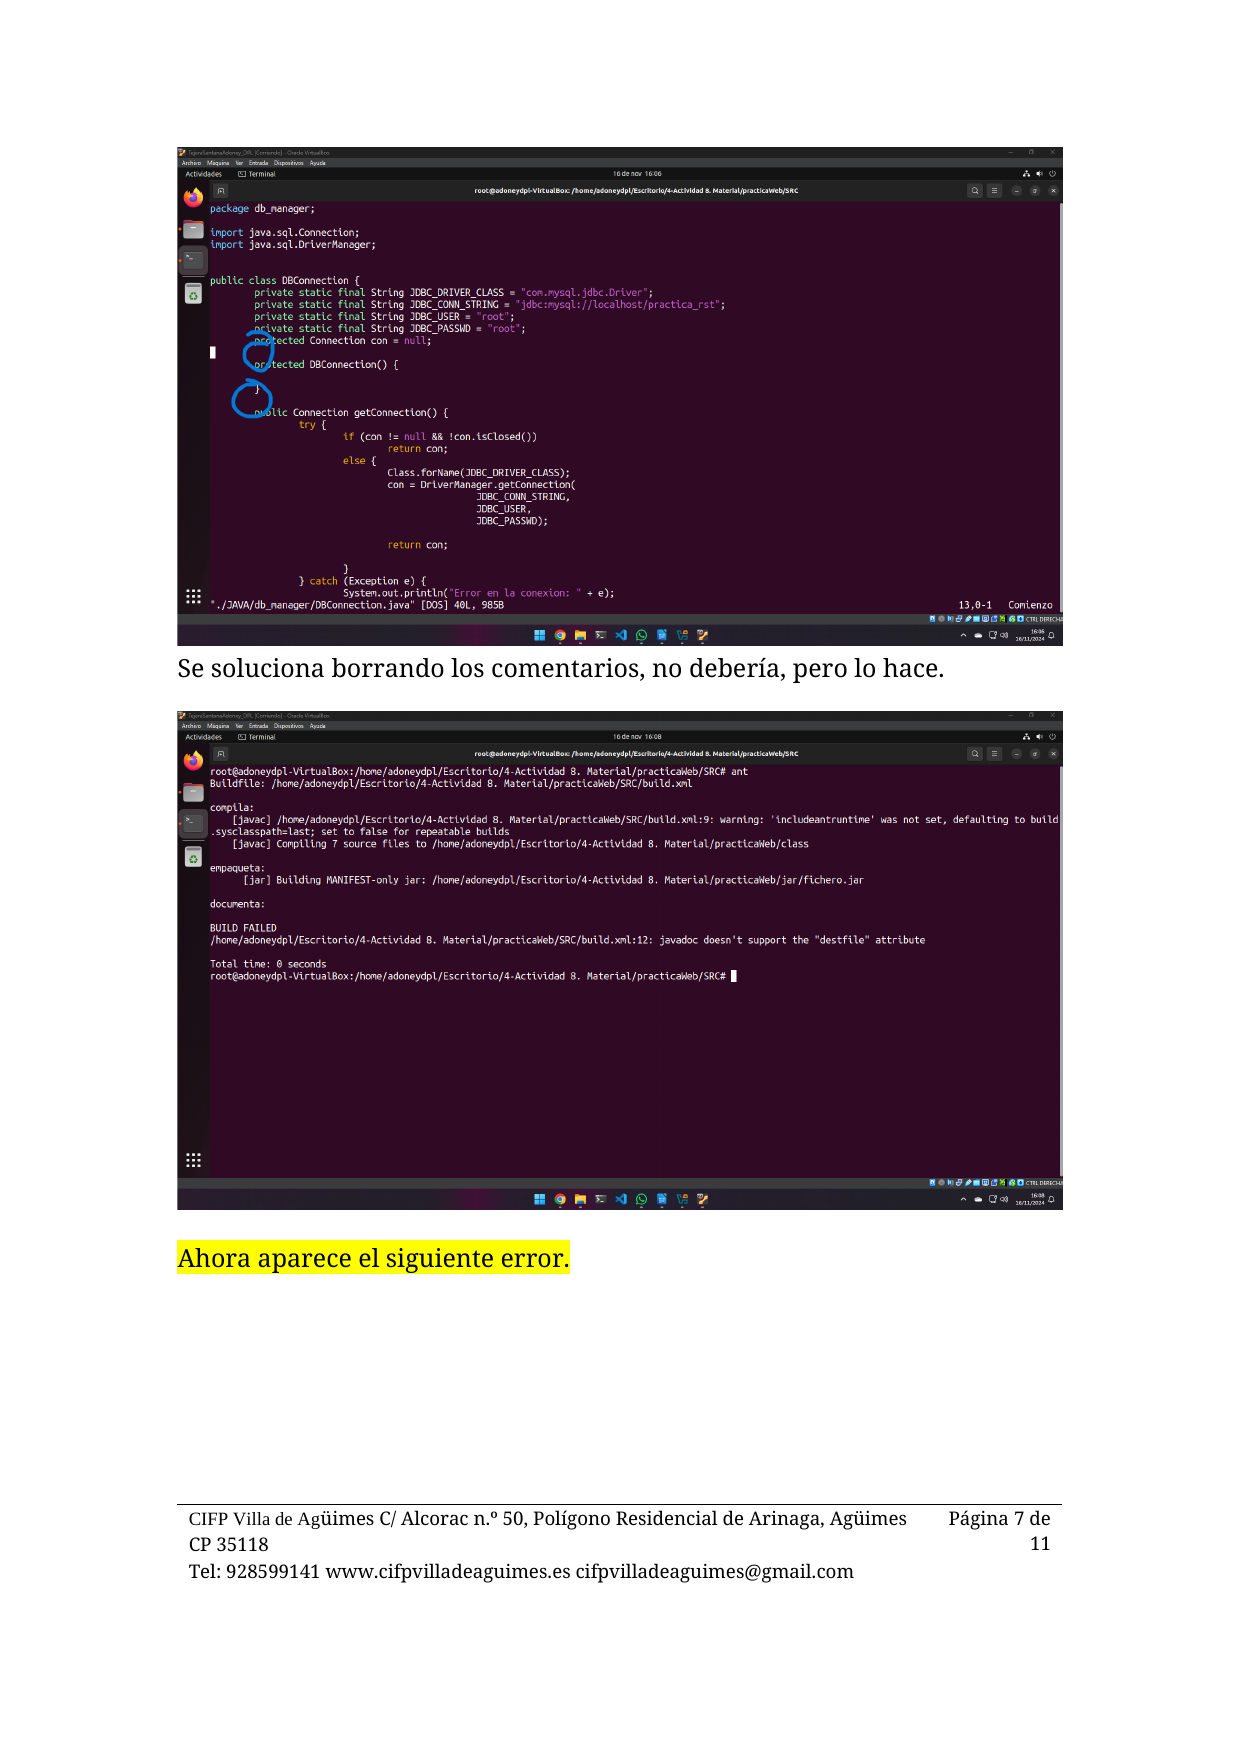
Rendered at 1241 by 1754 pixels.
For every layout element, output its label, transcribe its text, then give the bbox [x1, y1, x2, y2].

text Ahora aparece el siguiente error. [177, 1210, 1063, 1274]
text Se soluciona borrando los comentarios, no debería, pero lo hace. [177, 646, 1063, 685]
picture [177, 147, 1063, 646]
picture [177, 711, 1063, 1210]
